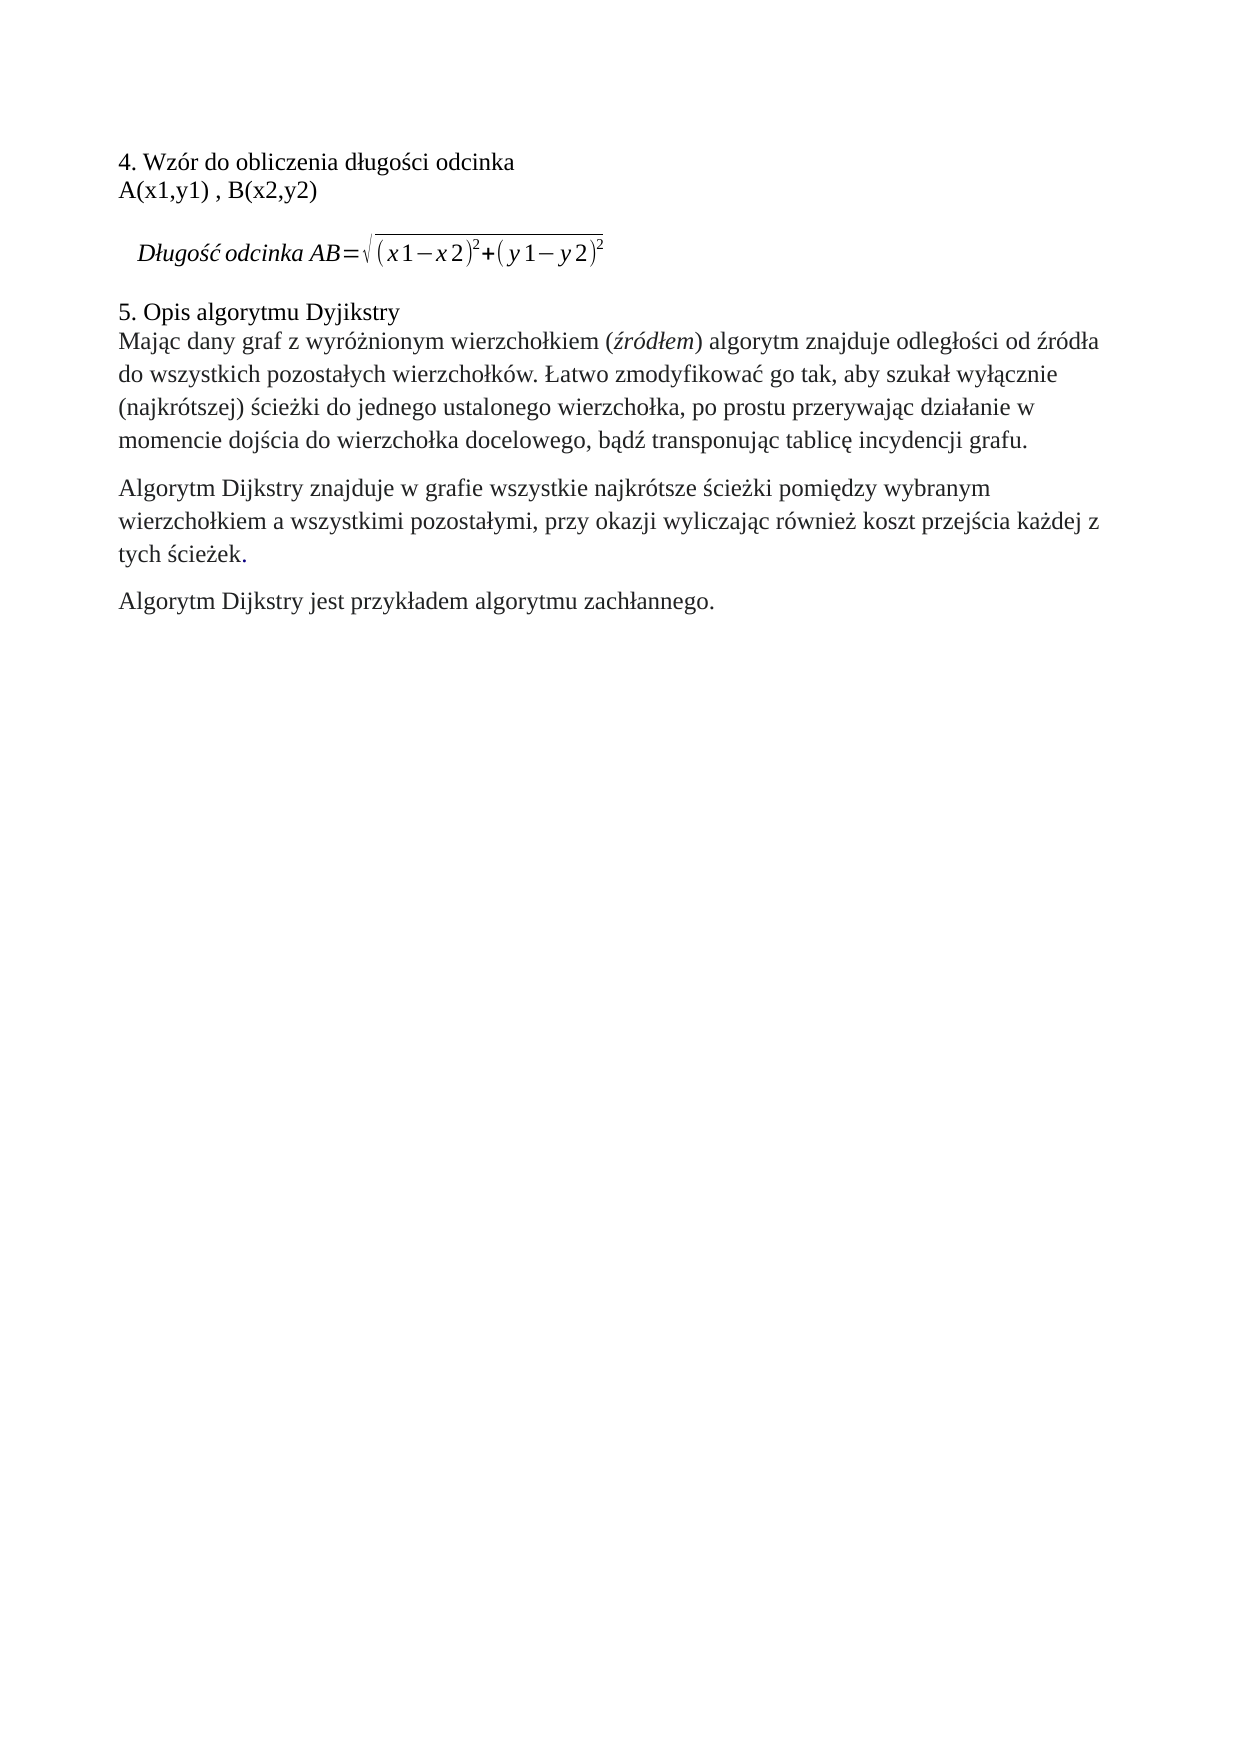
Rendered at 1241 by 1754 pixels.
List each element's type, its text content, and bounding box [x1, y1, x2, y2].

text Mając dany graf z wyróżnionym wierzchołkiem (źródłem) algorytm znajduje odległości od źródła do wszystkich pozostałych wierzchołków. Łatwo zmodyfikować go tak, aby szukał wyłącznie (najkrótszej) ścieżki do jednego ustalonego wierzchołka, po prostu przerywając działanie w momencie dojścia do wierzchołka docelowego, bądź transponując tablicę incydencji grafu. [118, 326, 1122, 454]
text 4. Wzór do obliczenia długości odcinka A(x1,y1) , B(x2,y2) [118, 147, 1122, 268]
text Algorytm Dijkstry jest przykładem algorytmu zachłannego. [118, 586, 1122, 615]
text 5. Opis algorytmu Dyjikstry [118, 297, 1122, 326]
text Algorytm Dijkstry znajduje w grafie wszystkie najkrótsze ścieżki pomiędzy wybranym wierzchołkiem a wszystkimi pozostałymi, przy okazji wyliczając również koszt przejścia każdej z tych ścieżek. [118, 473, 1122, 567]
